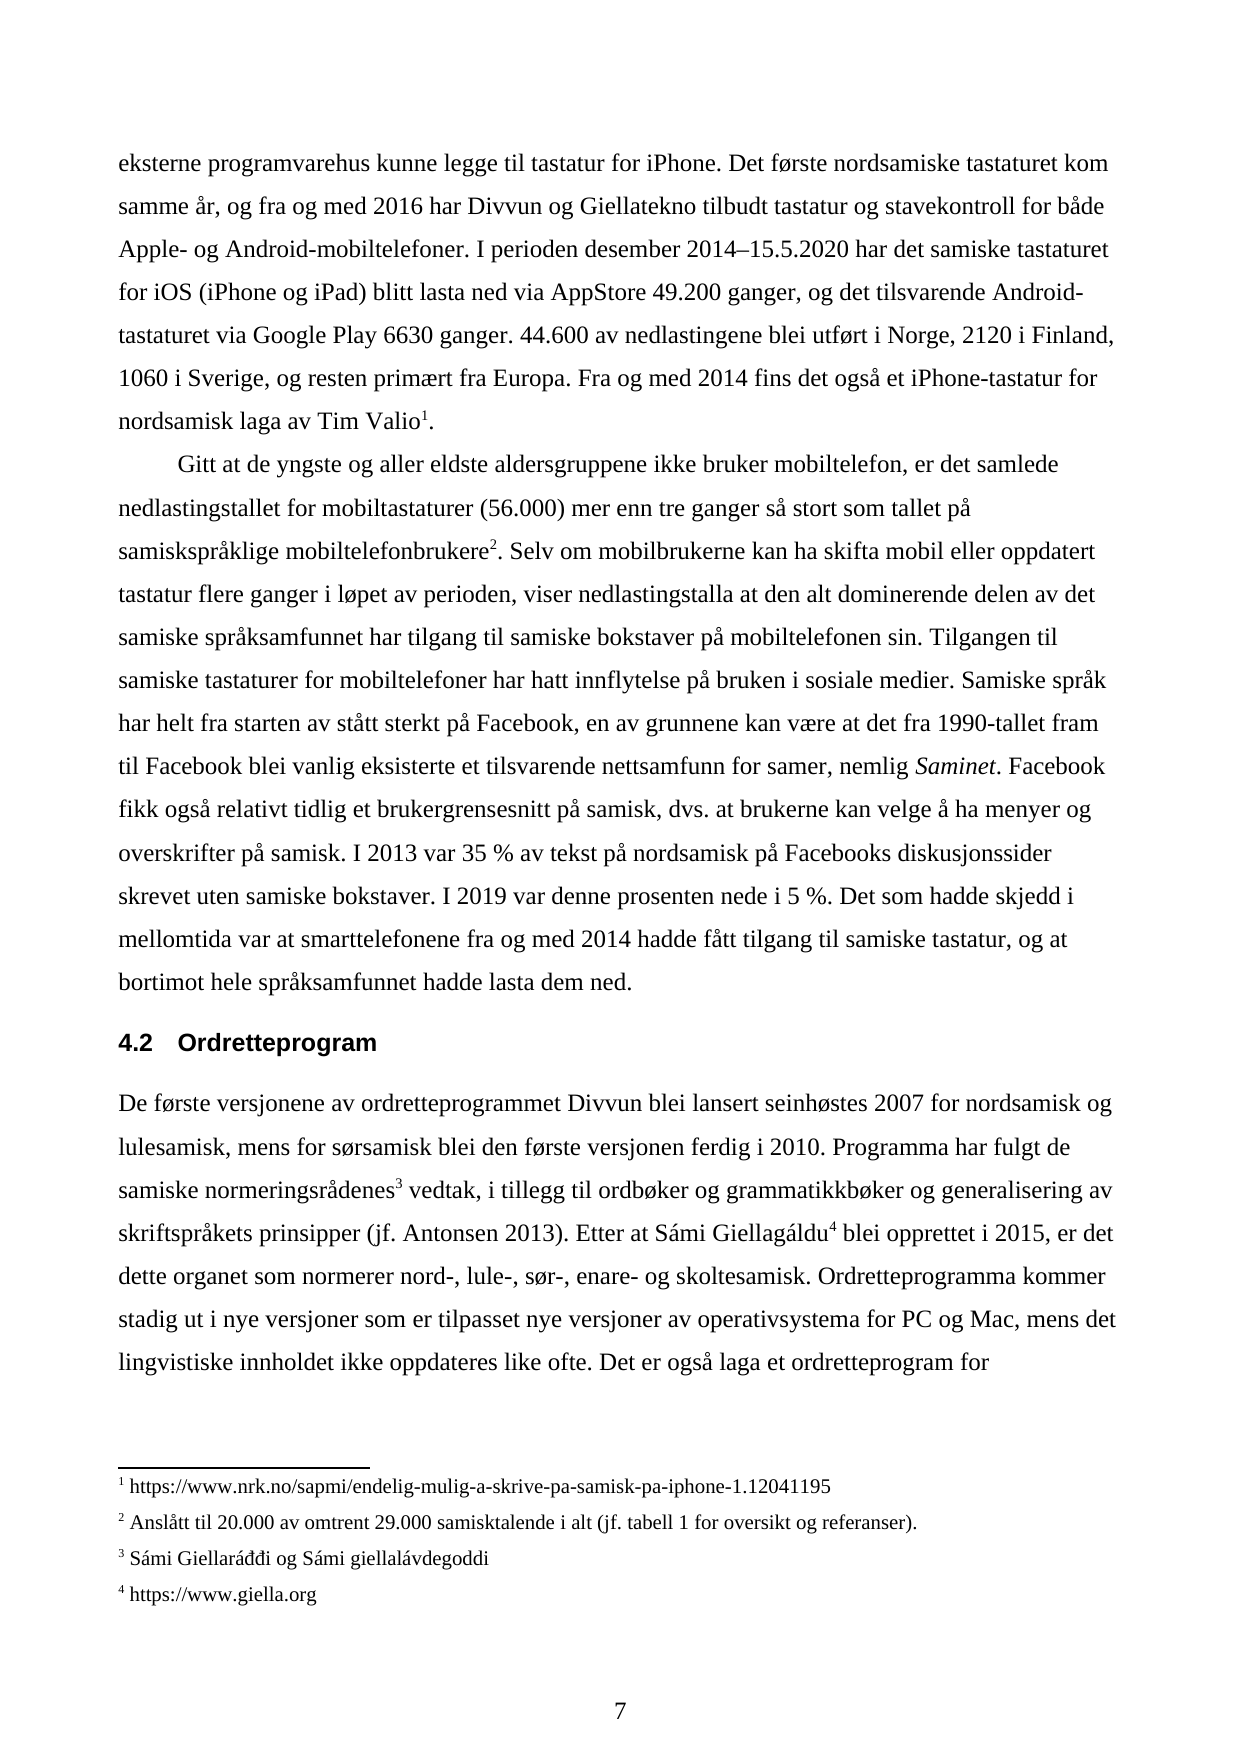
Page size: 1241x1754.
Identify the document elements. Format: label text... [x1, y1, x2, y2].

text Anslått til 20.000 av omtrent 29.000 samisktalende i alt (jf. tabell 1 for oversikt og referanser). [118, 1510, 1122, 1534]
text eksterne programvarehus kunne legge til tastatur for iPhone. Det første nordsamiske tastaturet kom samme år, og fra og med 2016 har Divvun og Giellatekno tilbudt tastatur og stavekontroll for både Apple- og Android-mobiltelefoner. I perioden desember 2014–15.5.2020 har det samiske tastaturet for iOS (iPhone og iPad) blitt lasta ned via AppStore 49.200 ganger, og det tilsvarende Android-tastaturet via Google Play 6630 ganger. 44.600 av nedlastingene blei utført i Norge, 2120 i Finland, 1060 i Sverige, og resten primært fra Europa. Fra og med 2014 fins det også et iPhone-tastatur for nordsamisk laga av Tim Valio. [118, 148, 1122, 435]
text https://www.giella.org [118, 1582, 1122, 1606]
text Sámi Giellaráđđi og Sámi giellalávdegoddi [118, 1546, 1122, 1570]
text De første versjonene av ordretteprogrammet Divvun blei lansert seinhøstes 2007 for nordsamisk og lulesamisk, mens for sørsamisk blei den første versjonen ferdig i 2010. Programma har fulgt de samiske normeringsrådenes vedtak, i tillegg til ordbøker og grammatikkbøker og generalisering av skriftspråkets prinsipper (jf. Antonsen 2013). Etter at Sámi Giellagáldu blei opprettet i 2015, er det dette organet som normerer nord-, lule-, sør-, enare- og skoltesamisk. Ordretteprogramma kommer stadig ut i nye versjoner som er tilpasset nye versjoner av operativsystema for PC og Mac, mens det lingvistiske innholdet ikke oppdateres like ofte. Det er også laga et ordretteprogram for enaresamisk (Morottaja m.fl. 2018), og beta-versjoner for skoltesamisk (jf. Rueter & Hämäläinen 2020) og pitesamisk. [118, 1088, 1122, 1376]
text https://www.nrk.no/sapmi/endelig-mulig-a-skrive-pa-samisk-pa-iphone-1.12041195 [118, 1474, 1122, 1498]
text Gitt at de yngste og aller eldste aldersgruppene ikke bruker mobiltelefon, er det samlede nedlastingstallet for mobiltastaturer (56.000) mer enn tre ganger så stort som tallet på samiskspråklige mobiltelefonbrukere. Selv om mobilbrukerne kan ha skifta mobil eller oppdatert tastatur flere ganger i løpet av perioden, viser nedlastingstalla at den alt dominerende delen av det samiske språksamfunnet har tilgang til samiske bokstaver på mobiltelefonen sin. Tilgangen til samiske tastaturer for mobiltelefoner har hatt innflytelse på bruken i sosiale medier. Samiske språk har helt fra starten av stått sterkt på Facebook, en av grunnene kan være at det fra 1990-tallet fram til Facebook blei vanlig eksisterte et tilsvarende nettsamfunn for samer, nemlig Saminet. Facebook fikk også relativt tidlig et brukergrensesnitt på samisk, dvs. at brukerne kan velge å ha menyer og overskrifter på samisk. I 2013 var 35 % av tekst på nordsamisk på Facebooks diskusjonssider skrevet uten samiske bokstaver. I 2019 var denne prosenten nede i 5 %. Det som hadde skjedd i mellomtida var at smarttelefonene fra og med 2014 hadde fått tilgang til samiske tastatur, og at bortimot hele språksamfunnet hadde lasta dem ned. [118, 449, 1122, 996]
subtitle Ordretteprogram [118, 1028, 1122, 1056]
